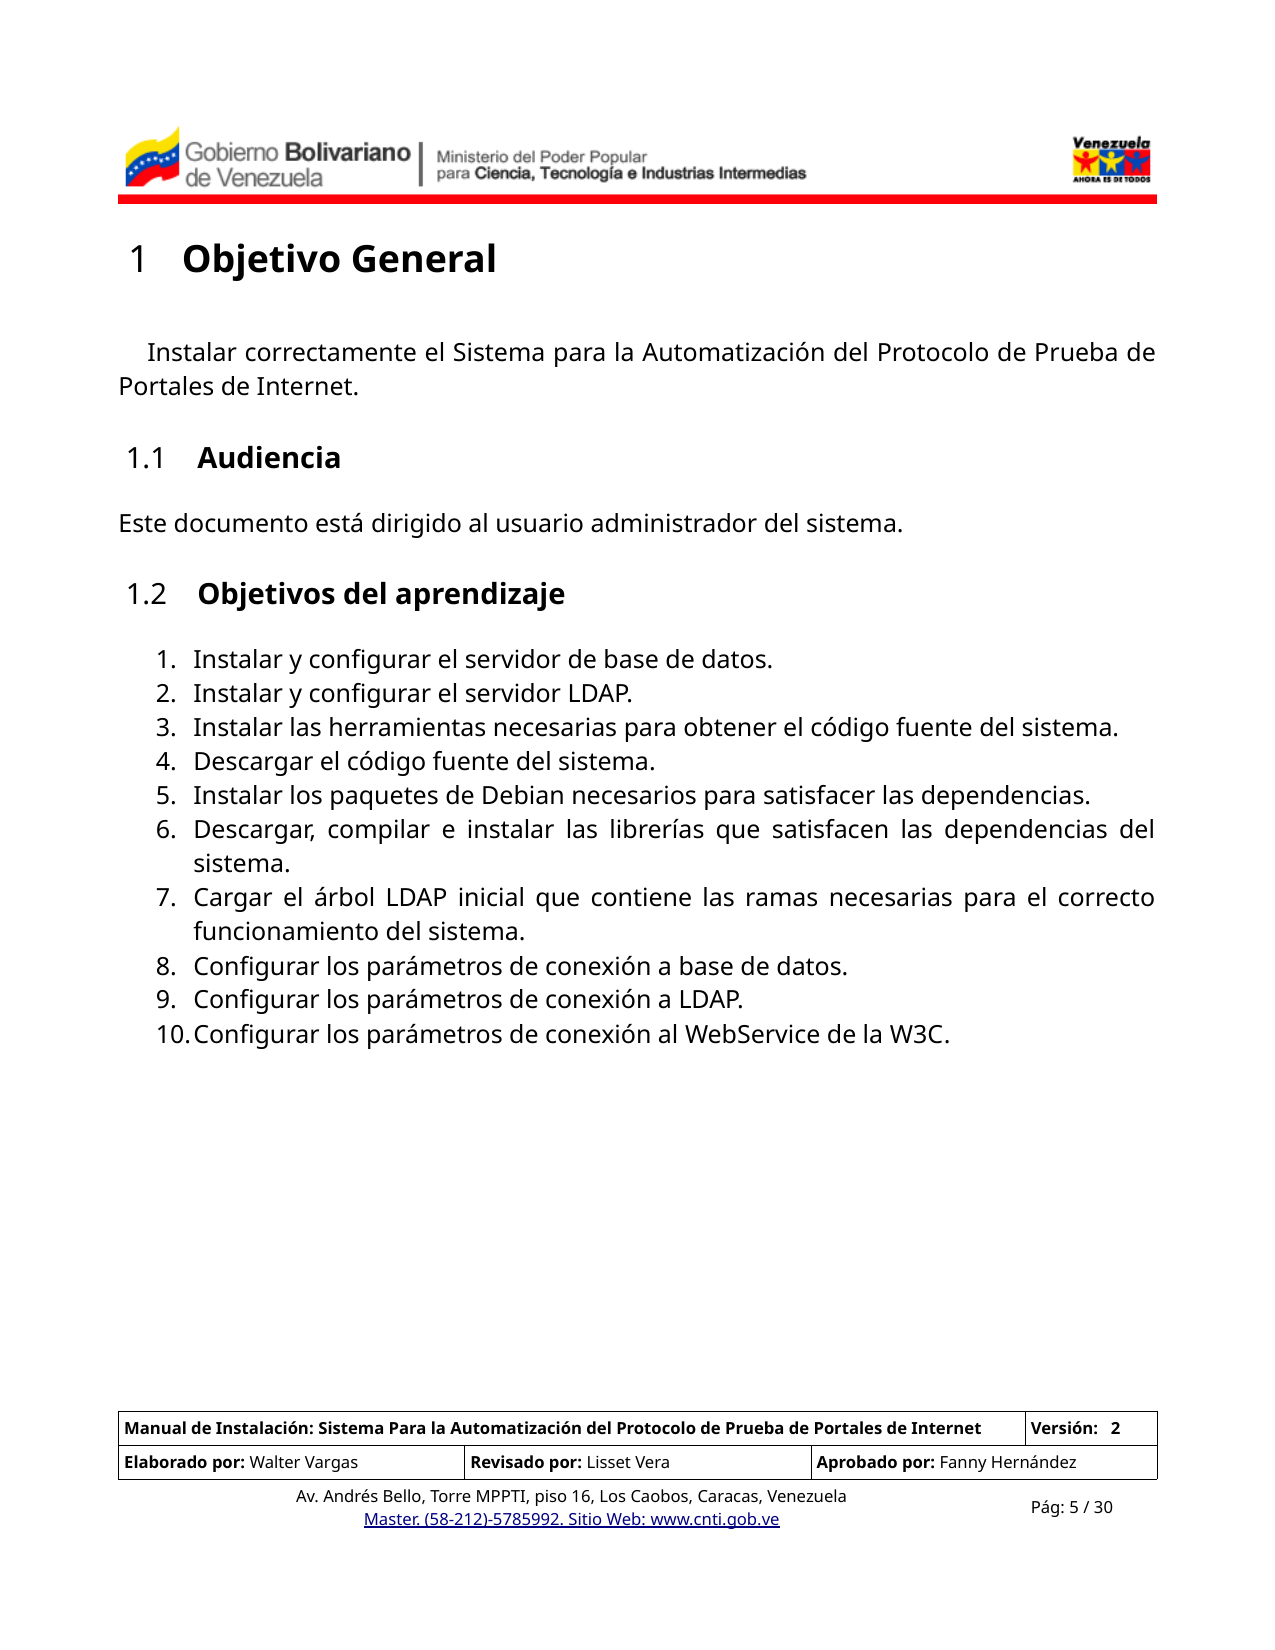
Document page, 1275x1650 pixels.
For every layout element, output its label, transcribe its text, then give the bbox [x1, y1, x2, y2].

subtitle Audiencia [118, 437, 1157, 477]
list Descargar el código fuente del sistema. [156, 744, 1157, 778]
list Instalar los paquetes de Debian necesarios para satisfacer las dependencias. [156, 778, 1157, 812]
list Instalar y configurar el servidor LDAP. [156, 676, 1157, 710]
list Configurar los parámetros de conexión a LDAP. [156, 982, 1157, 1016]
subtitle Objetivos del aprendizaje [118, 573, 1157, 613]
text Este documento está dirigido al usuario administrador del sistema. [118, 497, 1157, 539]
list Instalar las herramientas necesarias para obtener el código fuente del sistema. [156, 710, 1157, 744]
list Configurar los parámetros de conexión a base de datos. [156, 948, 1157, 982]
subtitle Objetivo General [118, 233, 1157, 284]
list Configurar los parámetros de conexión al WebService de la W3C. [156, 1016, 1157, 1050]
text Instalar correctamente el Sistema para la Automatización del Protocolo de Prueba de Portales de Internet. [118, 309, 1157, 403]
picture [118, 118, 1157, 204]
list Instalar y configurar el servidor de base de datos. [156, 633, 1157, 676]
list Descargar, compilar e instalar las librerías que satisfacen las dependencias del sistema. [156, 812, 1157, 880]
list Cargar el árbol LDAP inicial que contiene las ramas necesarias para el correcto funcionamiento del sistema. [156, 880, 1157, 948]
